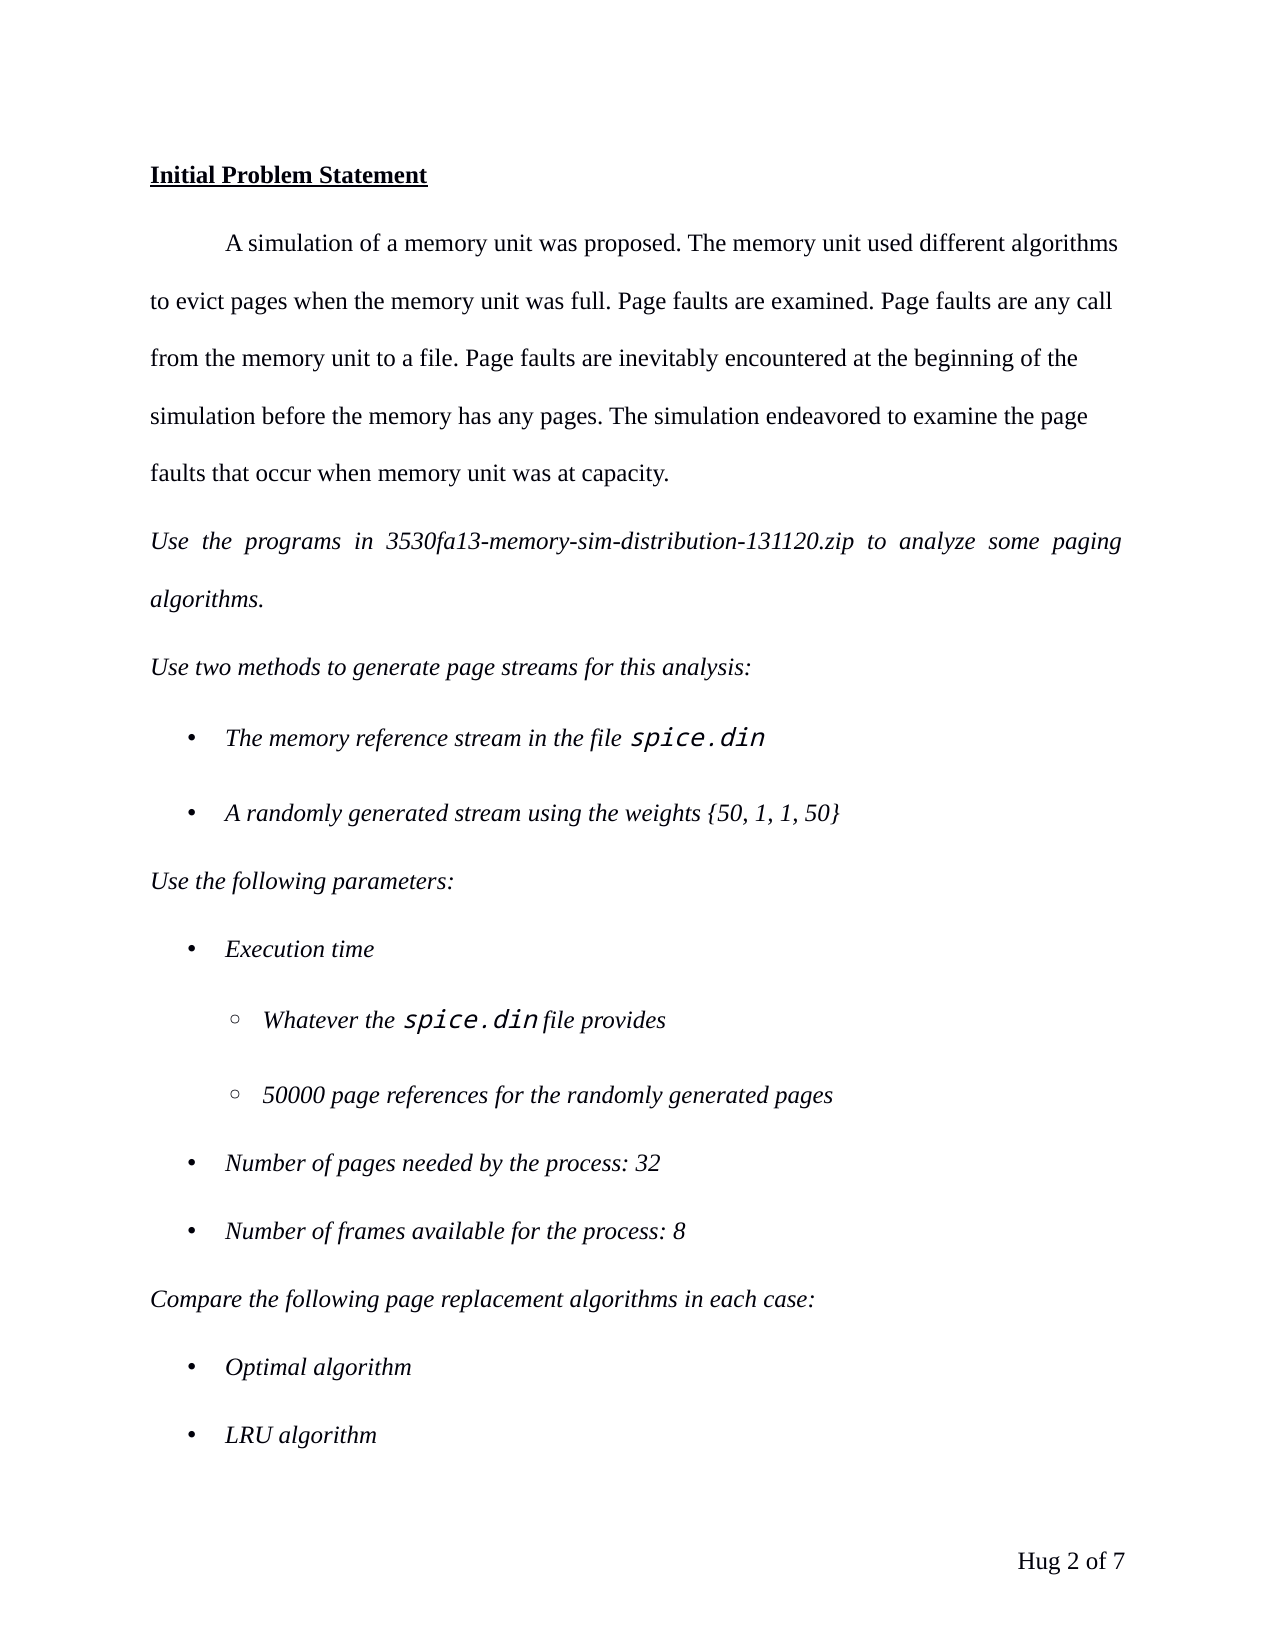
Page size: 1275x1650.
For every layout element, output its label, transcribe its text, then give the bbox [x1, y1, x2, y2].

text Use the programs in 3530fa13-memory-sim-distribution-131120.zip to analyze some paging algorithms. [150, 526, 1125, 612]
list 50000 page references for the randomly generated pages [225, 1080, 1125, 1109]
list Execution time [187, 934, 1125, 963]
list A randomly generated stream using the weights {50, 1, 1, 50} [187, 798, 1125, 827]
text Compare the following page replacement algorithms in each case: [150, 1284, 1125, 1313]
text A simulation of a memory unit was proposed. The memory unit used different algorithms to evict pages when the memory unit was full. Page faults are examined. Page faults are any call from the memory unit to a file. Page faults are inevitably encountered at the beginning of the simulation before the memory has any pages. The simulation endeavored to examine the page faults that occur when memory unit was at capacity. [150, 228, 1125, 487]
list Optimal algorithm [187, 1352, 1125, 1381]
text Initial Problem Statement [150, 160, 1125, 189]
text Use two methods to generate page streams for this analysis: [150, 652, 1125, 680]
list LRU algorithm [187, 1420, 1125, 1449]
list Whatever the spice.din file provides [225, 1002, 1125, 1036]
text Use the following parameters: [150, 866, 1125, 895]
list Number of pages needed by the process: 32 [187, 1148, 1125, 1177]
list The memory reference stream in the file spice.din [187, 719, 1125, 754]
list Number of frames available for the process: 8 [187, 1216, 1125, 1245]
